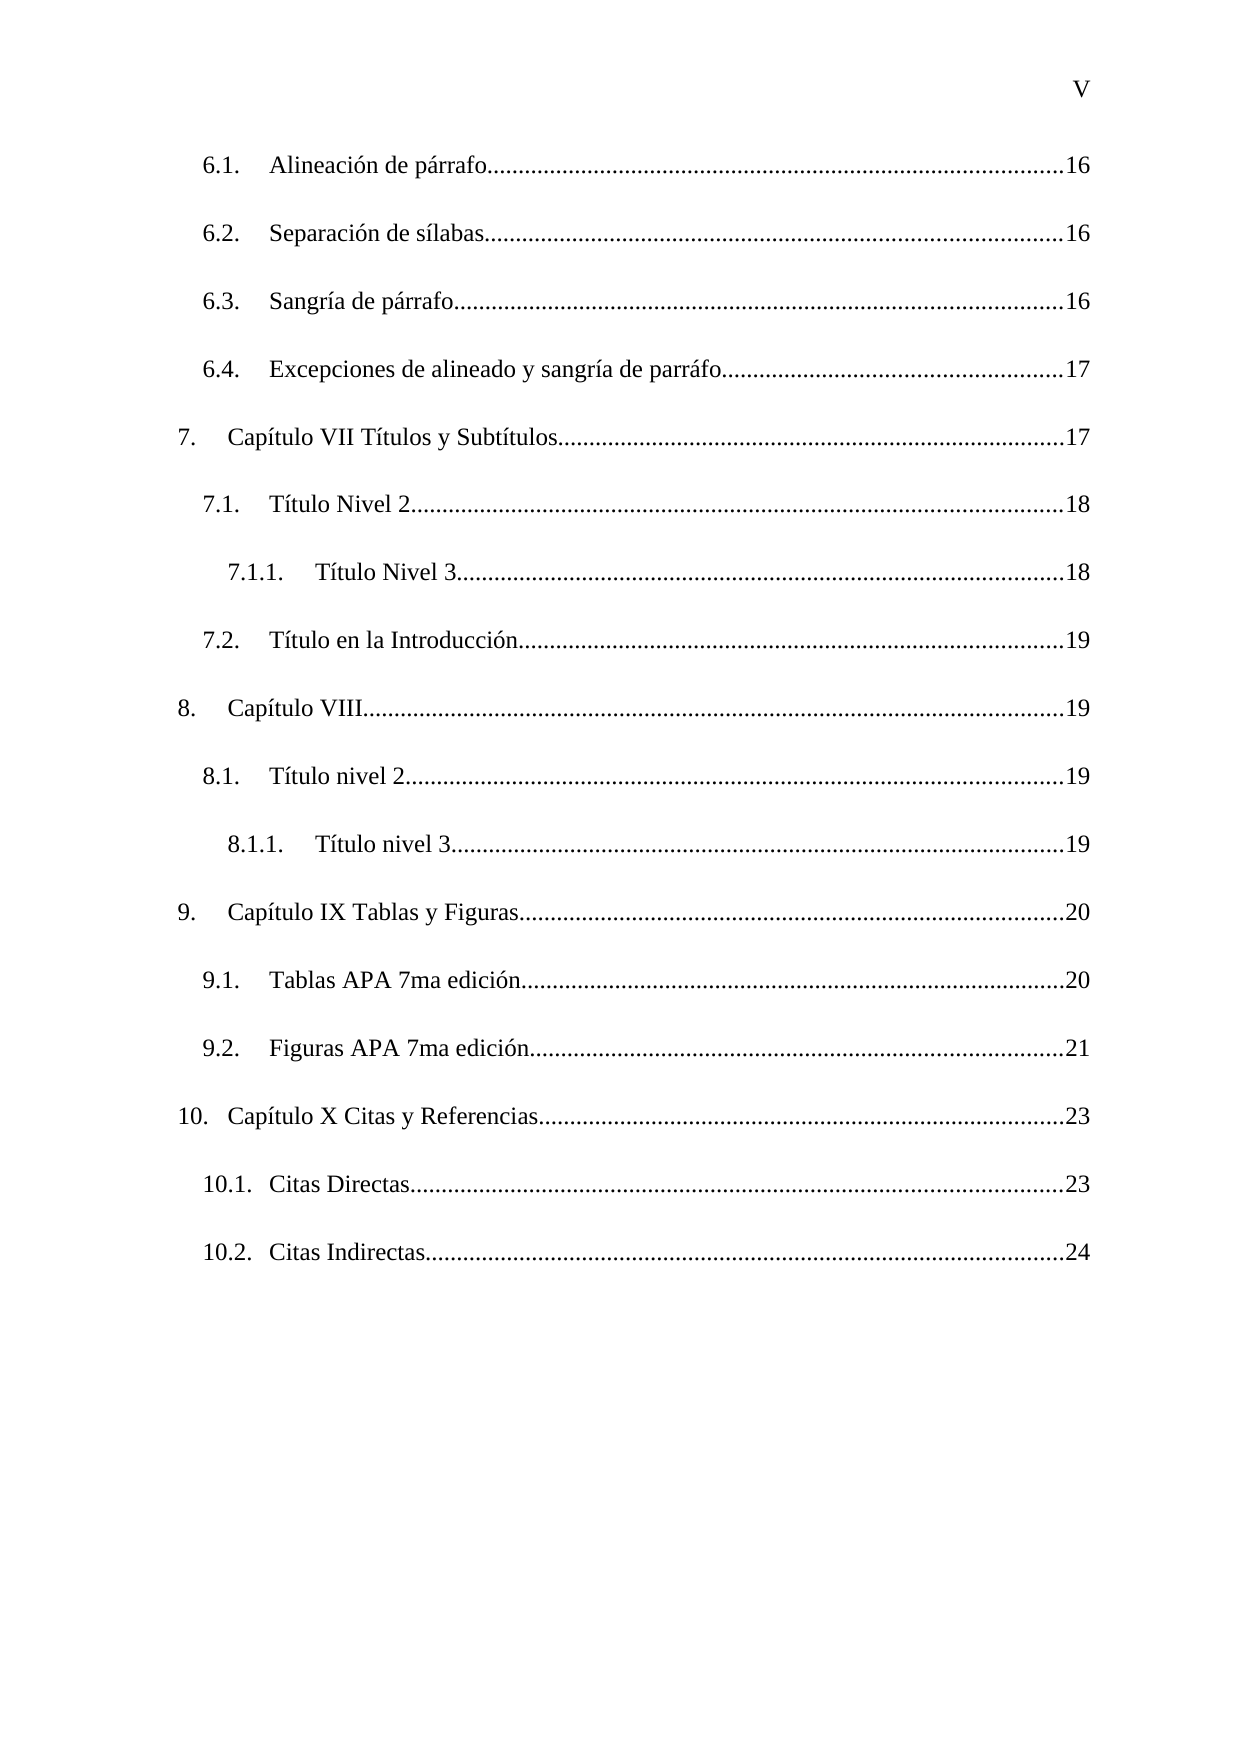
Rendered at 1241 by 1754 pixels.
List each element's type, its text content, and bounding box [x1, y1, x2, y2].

text 7.2. Título en la Introducción 19 [202, 625, 1090, 654]
text 6.2. Separación de sílabas 16 [202, 218, 1090, 247]
text 10.1. Citas Directas 23 [202, 1169, 1090, 1197]
text 9. Capítulo IX Tablas y Figuras 20 [177, 897, 1090, 926]
text 9.1. Tablas APA 7ma edición 20 [202, 965, 1090, 994]
text 6.4. Excepciones de alineado y sangría de parráfo 17 [202, 354, 1090, 382]
text 8.1. Título nivel 2 19 [202, 761, 1090, 790]
text 8.1.1. Título nivel 3 19 [227, 829, 1090, 858]
text 7.1. Título Nivel 2 18 [202, 489, 1090, 518]
text 7. Capítulo VII Títulos y Subtítulos 17 [177, 422, 1090, 450]
text 10. Capítulo X Citas y Referencias 23 [177, 1101, 1090, 1129]
text 8. Capítulo VIII 19 [177, 693, 1090, 722]
text 7.1.1. Título Nivel 3 18 [227, 557, 1090, 586]
text 9.2. Figuras APA 7ma edición 21 [202, 1033, 1090, 1062]
text 10.2. Citas Indirectas 24 [202, 1237, 1090, 1265]
text 6.3. Sangría de párrafo 16 [202, 286, 1090, 314]
text 6.1. Alineación de párrafo 16 [202, 150, 1090, 179]
